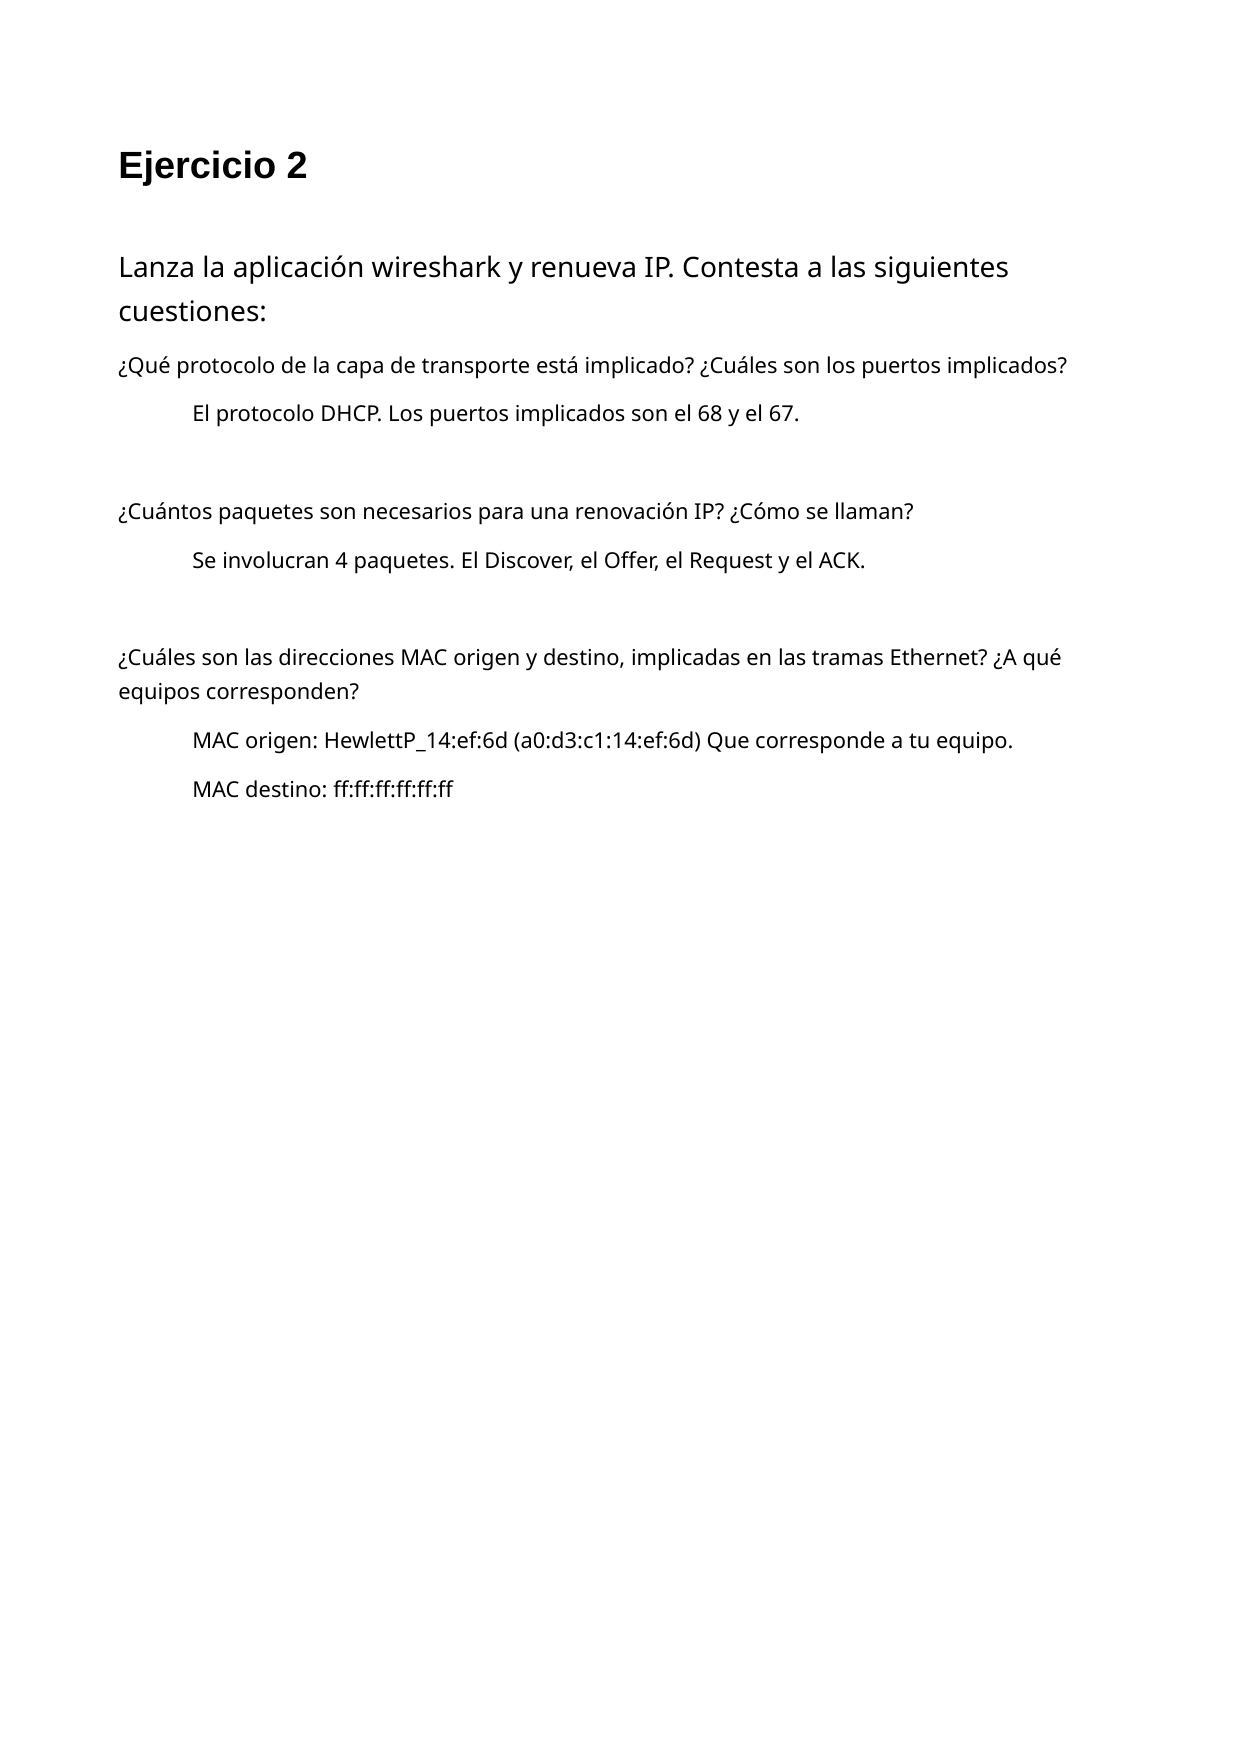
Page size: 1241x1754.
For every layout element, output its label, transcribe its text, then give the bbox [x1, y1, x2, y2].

subtitle Ejercicio 2 [118, 143, 1122, 187]
text ¿Cuántos paquetes son necesarios para una renovación IP? ¿Cómo se llaman? [118, 496, 1122, 526]
text ¿Qué protocolo de la capa de transporte está implicado? ¿Cuáles son los puertos implicados? [118, 349, 1122, 379]
text ¿Cuáles son las direcciones MAC origen y destino, implicadas en las tramas Ethernet? ¿A qué equipos corresponden? [118, 642, 1122, 706]
text El protocolo DHCP. Los puertos implicados son el 68 y el 67. [118, 398, 1122, 428]
text MAC origen: HewlettP_14:ef:6d (a0:d3:c1:14:ef:6d) Que corresponde a tu equipo. [118, 725, 1122, 755]
text Lanza la aplicación wireshark y renueva IP. Contesta a las siguientes cuestiones: [118, 247, 1122, 329]
text MAC destino: ff:ﬀ:ff:ff:ff:ff [118, 774, 1122, 803]
text Se involucran 4 paquetes. El Discover, el Offer, el Request y el ACK. [118, 544, 1122, 574]
